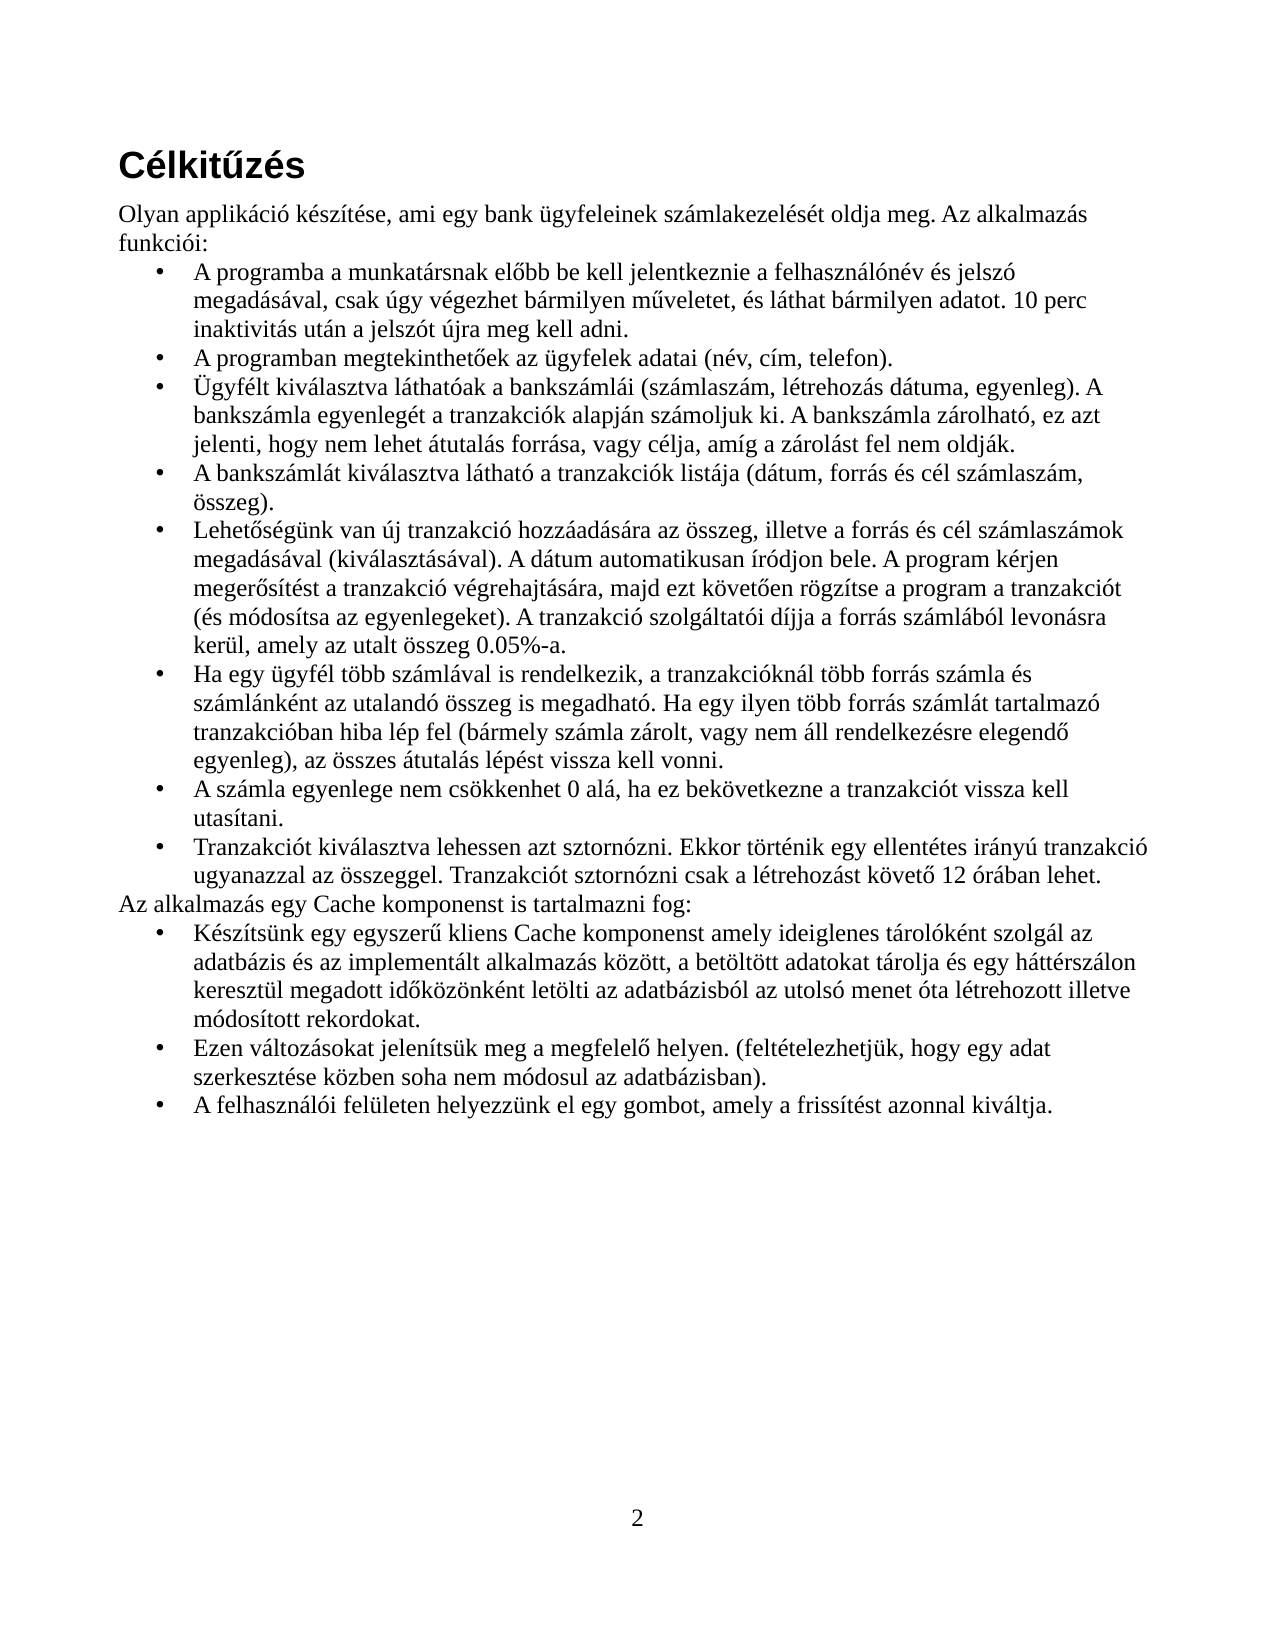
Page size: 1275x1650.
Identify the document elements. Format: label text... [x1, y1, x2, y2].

list Ezen változásokat jelenítsük meg a megfelelő helyen. (feltételezhetjük, hogy egy adat szerkesztése közben soha nem módosul az adatbázisban). [156, 1033, 1157, 1091]
list A programba a munkatársnak előbb be kell jelentkeznie a felhasználónév és jelszó megadásával, csak úgy végezhet bármilyen műveletet, és láthat bármilyen adatot. 10 perc inaktivitás után a jelszót újra meg kell adni. [156, 257, 1157, 343]
subtitle Célkitűzés [118, 143, 1157, 187]
text Olyan applikáció készítése, ami egy bank ügyfeleinek számlakezelését oldja meg. Az alkalmazás funkciói: [118, 199, 1157, 257]
list A bankszámlát kiválasztva látható a tranzakciók listája (dátum, forrás és cél számlaszám, összeg). [156, 458, 1157, 516]
list Ha egy ügyfél több számlával is rendelkezik, a tranzakcióknál több forrás számla és számlánként az utalandó összeg is megadható. Ha egy ilyen több forrás számlát tartalmazó tranzakcióban hiba lép fel (bármely számla zárolt, vagy nem áll rendelkezésre elegendő egyenleg), az összes átutalás lépést vissza kell vonni. [156, 659, 1157, 774]
list A felhasználói felületen helyezzünk el egy gombot, amely a frissítést azonnal kiváltja. [156, 1091, 1157, 1119]
list Lehetőségünk van új tranzakció hozzáadására az összeg, illetve a forrás és cél számlaszámok megadásával (kiválasztásával). A dátum automatikusan íródjon bele. A program kérjen megerősítést a tranzakció végrehajtására, majd ezt követően rögzítse a program a tranzakciót (és módosítsa az egyenlegeket). A tranzakció szolgáltatói díjja a forrás számlából levonásra kerül, amely az utalt összeg 0.05%-a. [156, 516, 1157, 659]
list Ügyfélt kiválasztva láthatóak a bankszámlái (számlaszám, létrehozás dátuma, egyenleg). A bankszámla egyenlegét a tranzakciók alapján számoljuk ki. A bankszámla zárolható, ez azt jelenti, hogy nem lehet átutalás forrása, vagy célja, amíg a zárolást fel nem oldják. [156, 372, 1157, 458]
text Az alkalmazás egy Cache komponenst is tartalmazni fog: [118, 889, 1157, 918]
list A programban megtekinthetőek az ügyfelek adatai (név, cím, telefon). [156, 343, 1157, 372]
list Tranzakciót kiválasztva lehessen azt sztornózni. Ekkor történik egy ellentétes irányú tranzakció ugyanazzal az összeggel. Tranzakciót sztornózni csak a létrehozást követő 12 órában lehet. [156, 832, 1157, 889]
list A számla egyenlege nem csökkenhet 0 alá, ha ez bekövetkezne a tranzakciót vissza kell utasítani. [156, 774, 1157, 832]
list Készítsünk egy egyszerű kliens Cache komponenst amely ideiglenes tárolóként szolgál az adatbázis és az implementált alkalmazás között, a betöltött adatokat tárolja és egy háttérszálon keresztül megadott időközönként letölti az adatbázisból az utolsó menet óta létrehozott illetve módosított rekordokat. [156, 918, 1157, 1033]
